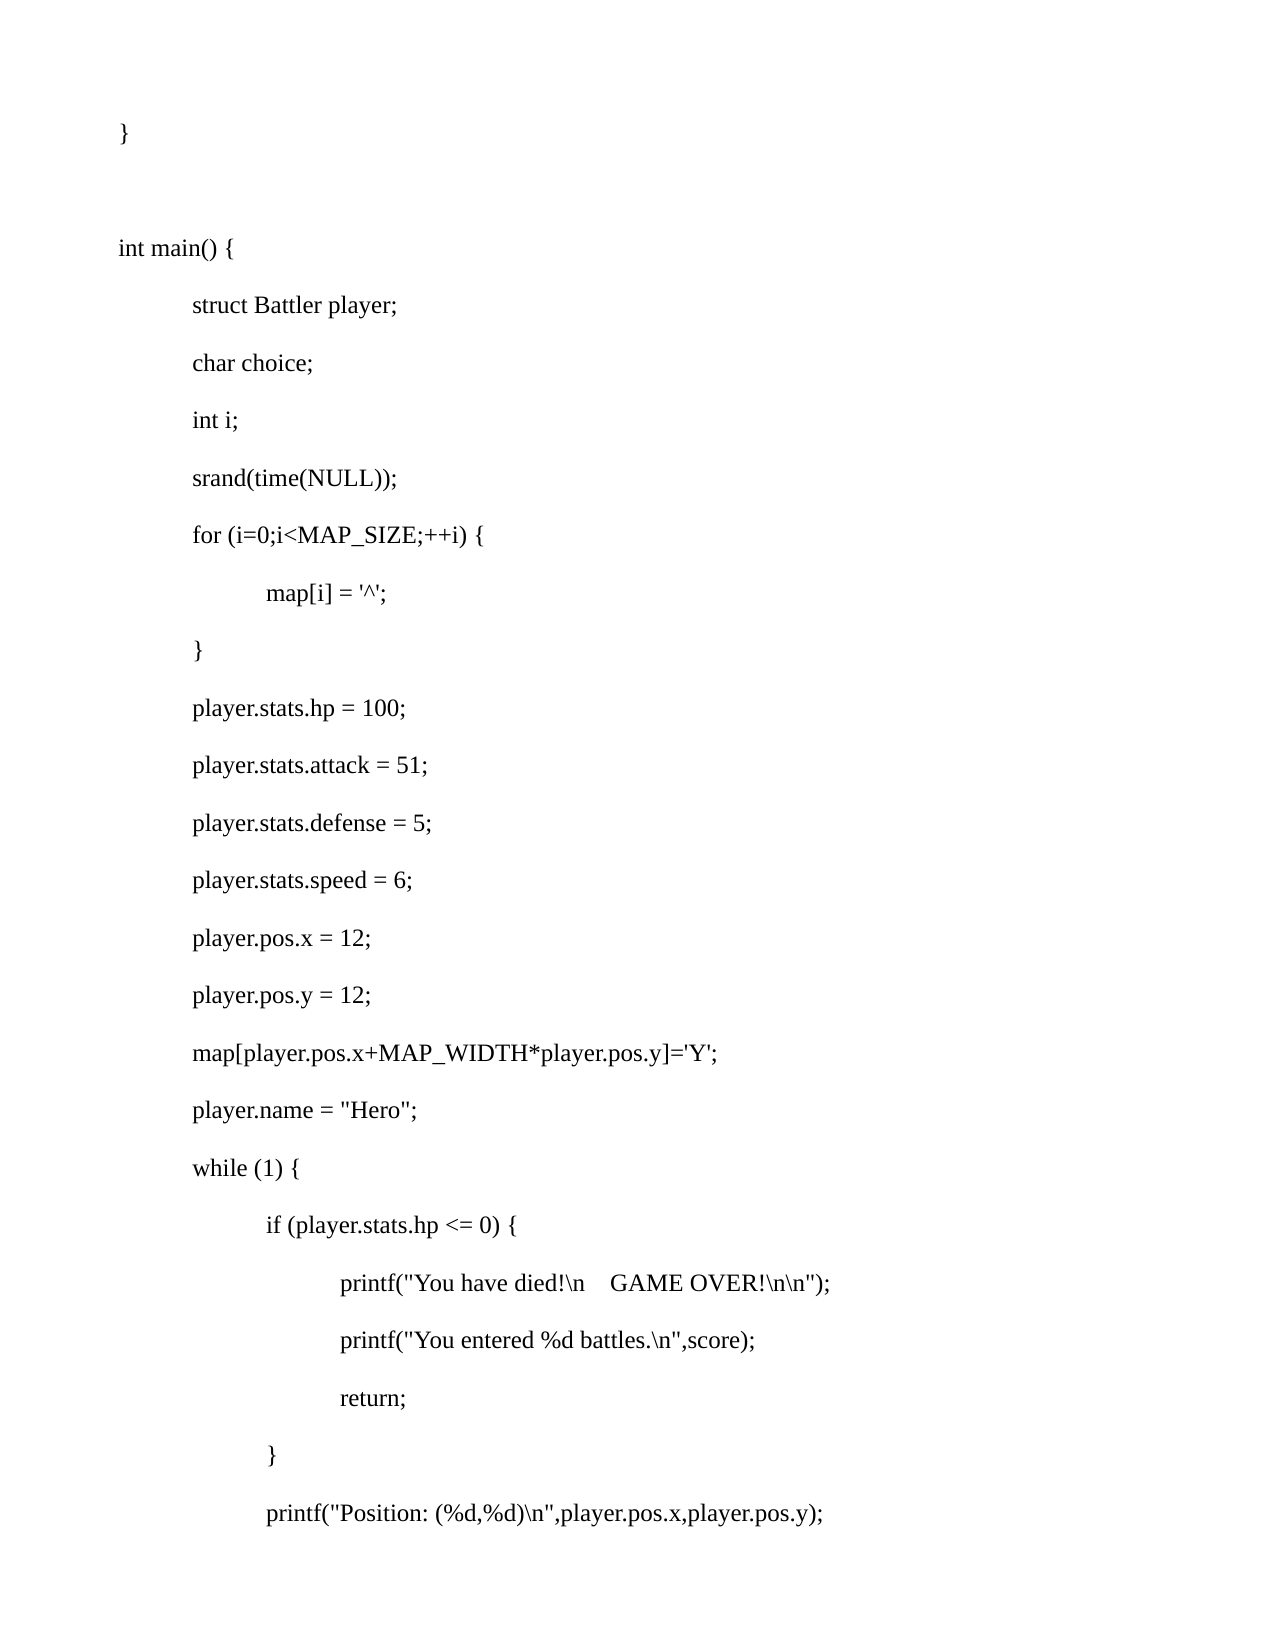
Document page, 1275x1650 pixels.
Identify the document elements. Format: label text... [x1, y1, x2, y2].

text printf("You entered %d battles.\n",score); [118, 1326, 1157, 1354]
text int i; [118, 406, 1157, 434]
text while (1) { [118, 1153, 1157, 1182]
text char choice; [118, 348, 1157, 377]
text player.pos.y = 12; [118, 981, 1157, 1009]
text player.pos.x = 12; [118, 923, 1157, 952]
text player.stats.defense = 5; [118, 808, 1157, 837]
text struct Battler player; [118, 291, 1157, 319]
text } [118, 1441, 1157, 1469]
text player.stats.hp = 100; [118, 693, 1157, 722]
text player.stats.attack = 51; [118, 751, 1157, 779]
text printf("You have died!\n GAME OVER!\n\n"); [118, 1268, 1157, 1297]
text int main() { [118, 233, 1157, 262]
text map[player.pos.x+MAP_WIDTH*player.pos.y]='Y'; [118, 1038, 1157, 1067]
text } [118, 636, 1157, 664]
text printf("Position: (%d,%d)\n",player.pos.x,player.pos.y); [118, 1498, 1157, 1527]
text player.name = "Hero"; [118, 1096, 1157, 1124]
text player.stats.speed = 6; [118, 866, 1157, 894]
text srand(time(NULL)); [118, 463, 1157, 492]
text for (i=0;i<MAP_SIZE;++i) { [118, 521, 1157, 549]
text if (player.stats.hp <= 0) { [118, 1211, 1157, 1239]
text return; [118, 1383, 1157, 1412]
text } [118, 118, 1157, 147]
text map[i] = '^'; [118, 578, 1157, 607]
